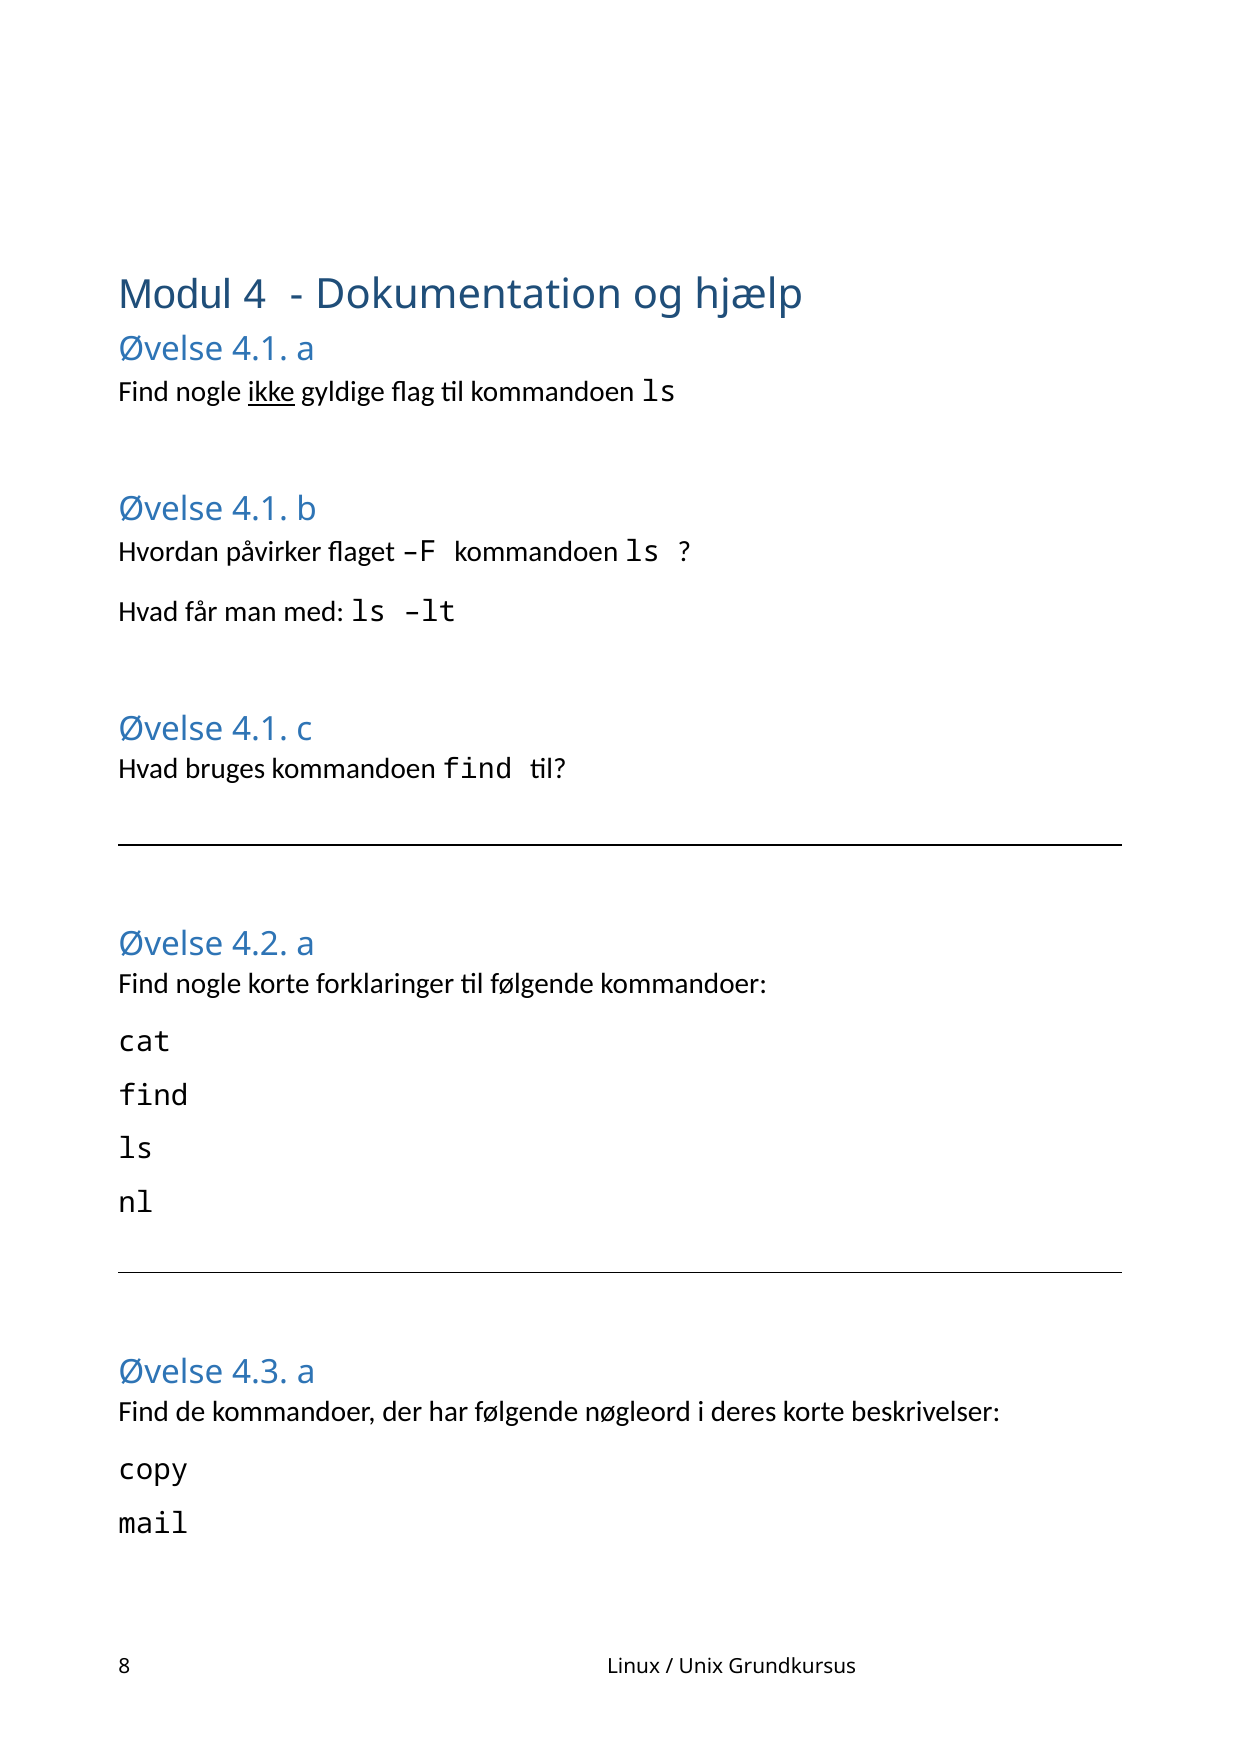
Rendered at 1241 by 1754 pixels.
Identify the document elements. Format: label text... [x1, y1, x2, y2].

text ls [118, 1128, 1122, 1167]
text find [118, 1074, 1122, 1114]
subtitle Modul 4 - Dokumentation og hjælp [118, 264, 1122, 321]
text Hvad bruges kommandoen find til? [118, 750, 1122, 787]
text nl [118, 1181, 1122, 1221]
subtitle Øvelse 4.1. c [118, 705, 1122, 750]
text cat [118, 1021, 1122, 1060]
text Hvad får man med: ls –lt [118, 590, 1122, 630]
subtitle Øvelse 4.1. b [118, 485, 1122, 531]
text Find nogle ikke gyldige flag til kommandoen ls [118, 371, 1122, 410]
text copy [118, 1449, 1122, 1488]
text Find de kommandoer, der har følgende nøgleord i deres korte beskrivelser: [118, 1393, 1122, 1429]
subtitle Øvelse 4.3. a [118, 1348, 1122, 1393]
text Hvordan påvirker flaget –F kommandoen ls ? [118, 531, 1122, 570]
subtitle Øvelse 4.1. a [118, 325, 1122, 371]
text mail [118, 1502, 1122, 1542]
text Find nogle korte forklaringer til følgende kommandoer: [118, 966, 1122, 1001]
subtitle Øvelse 4.2. a [118, 920, 1122, 966]
